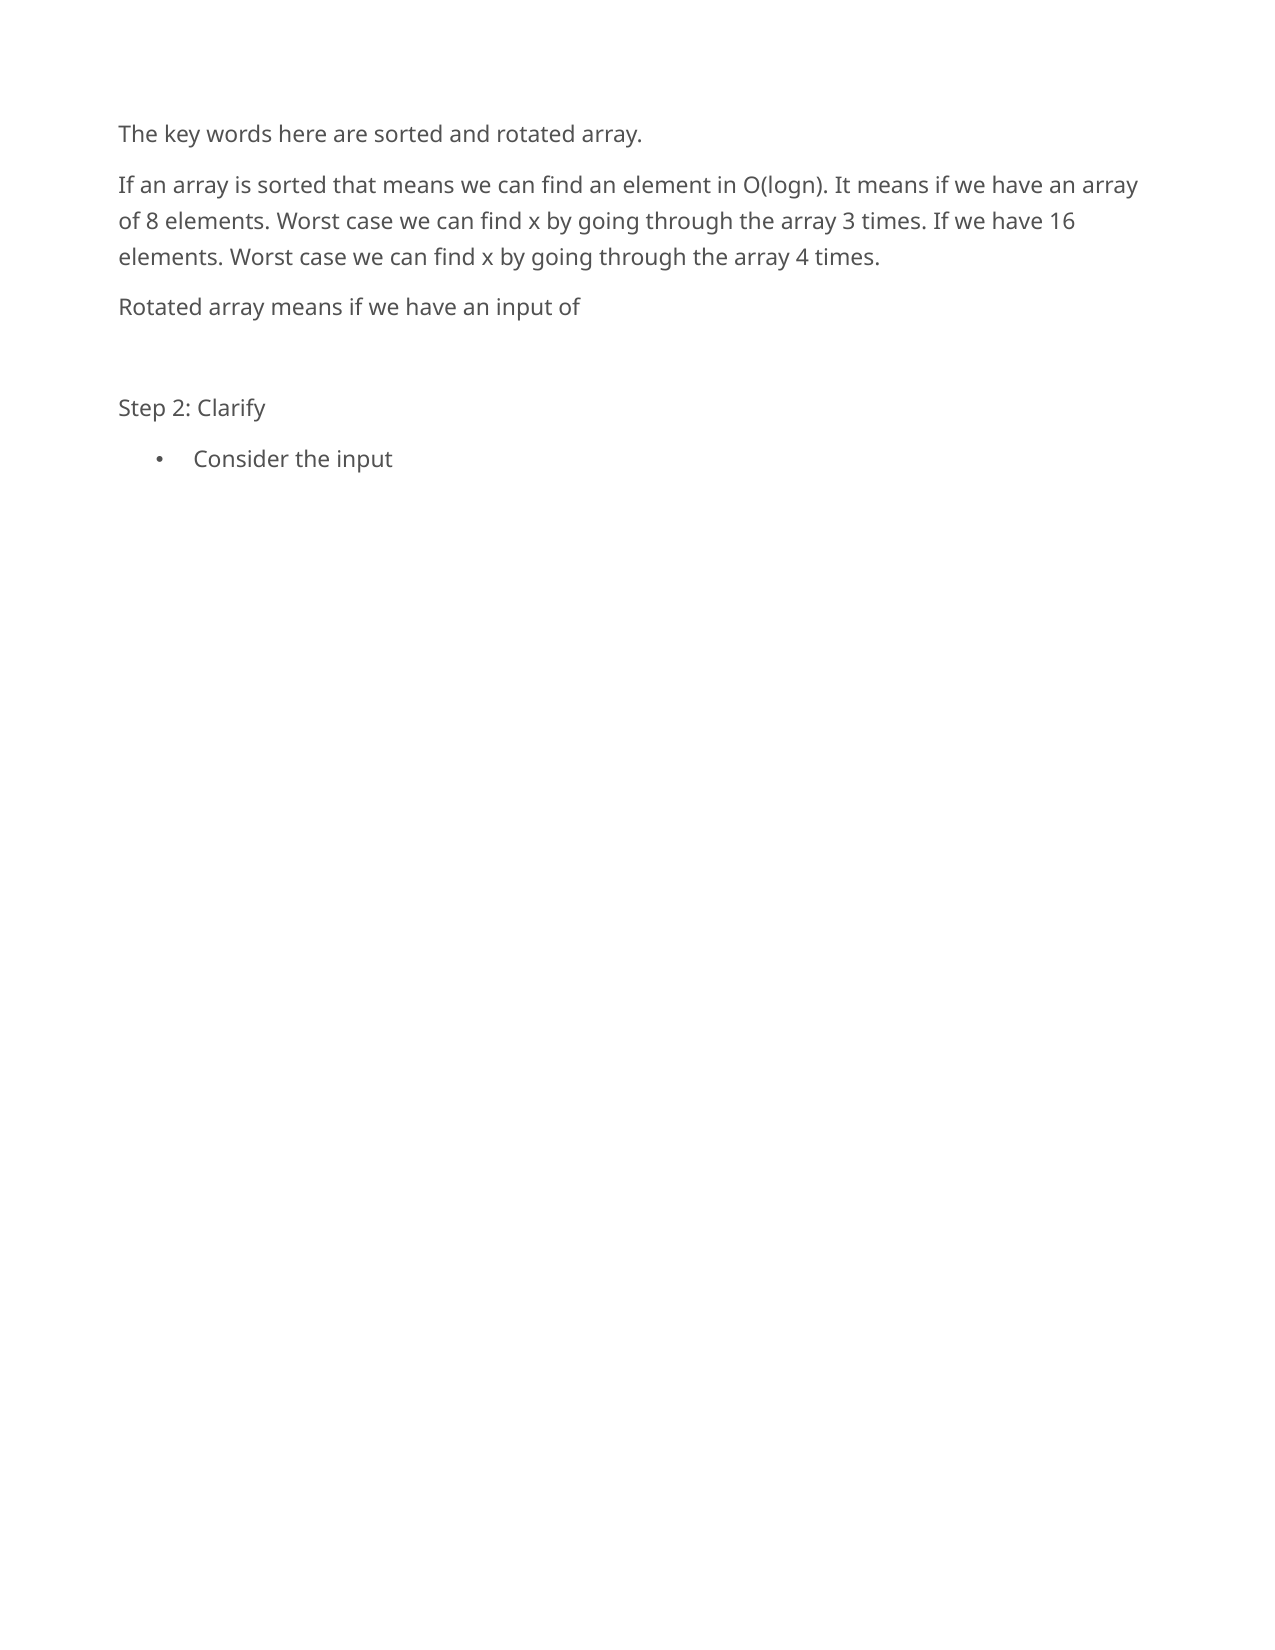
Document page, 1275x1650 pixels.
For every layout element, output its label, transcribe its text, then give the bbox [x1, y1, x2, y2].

text Rotated array means if we have an input of [118, 291, 1157, 322]
list Consider the input [156, 443, 1157, 474]
text Step 2: Clarify [118, 392, 1157, 423]
text The key words here are sorted and rotated array. [118, 118, 1157, 149]
text If an array is sorted that means we can find an element in O(logn). It means if we have an array of 8 elements. Worst case we can find x by going through the array 3 times. If we have 16 elements. Worst case we can find x by going through the array 4 times. [118, 169, 1157, 272]
